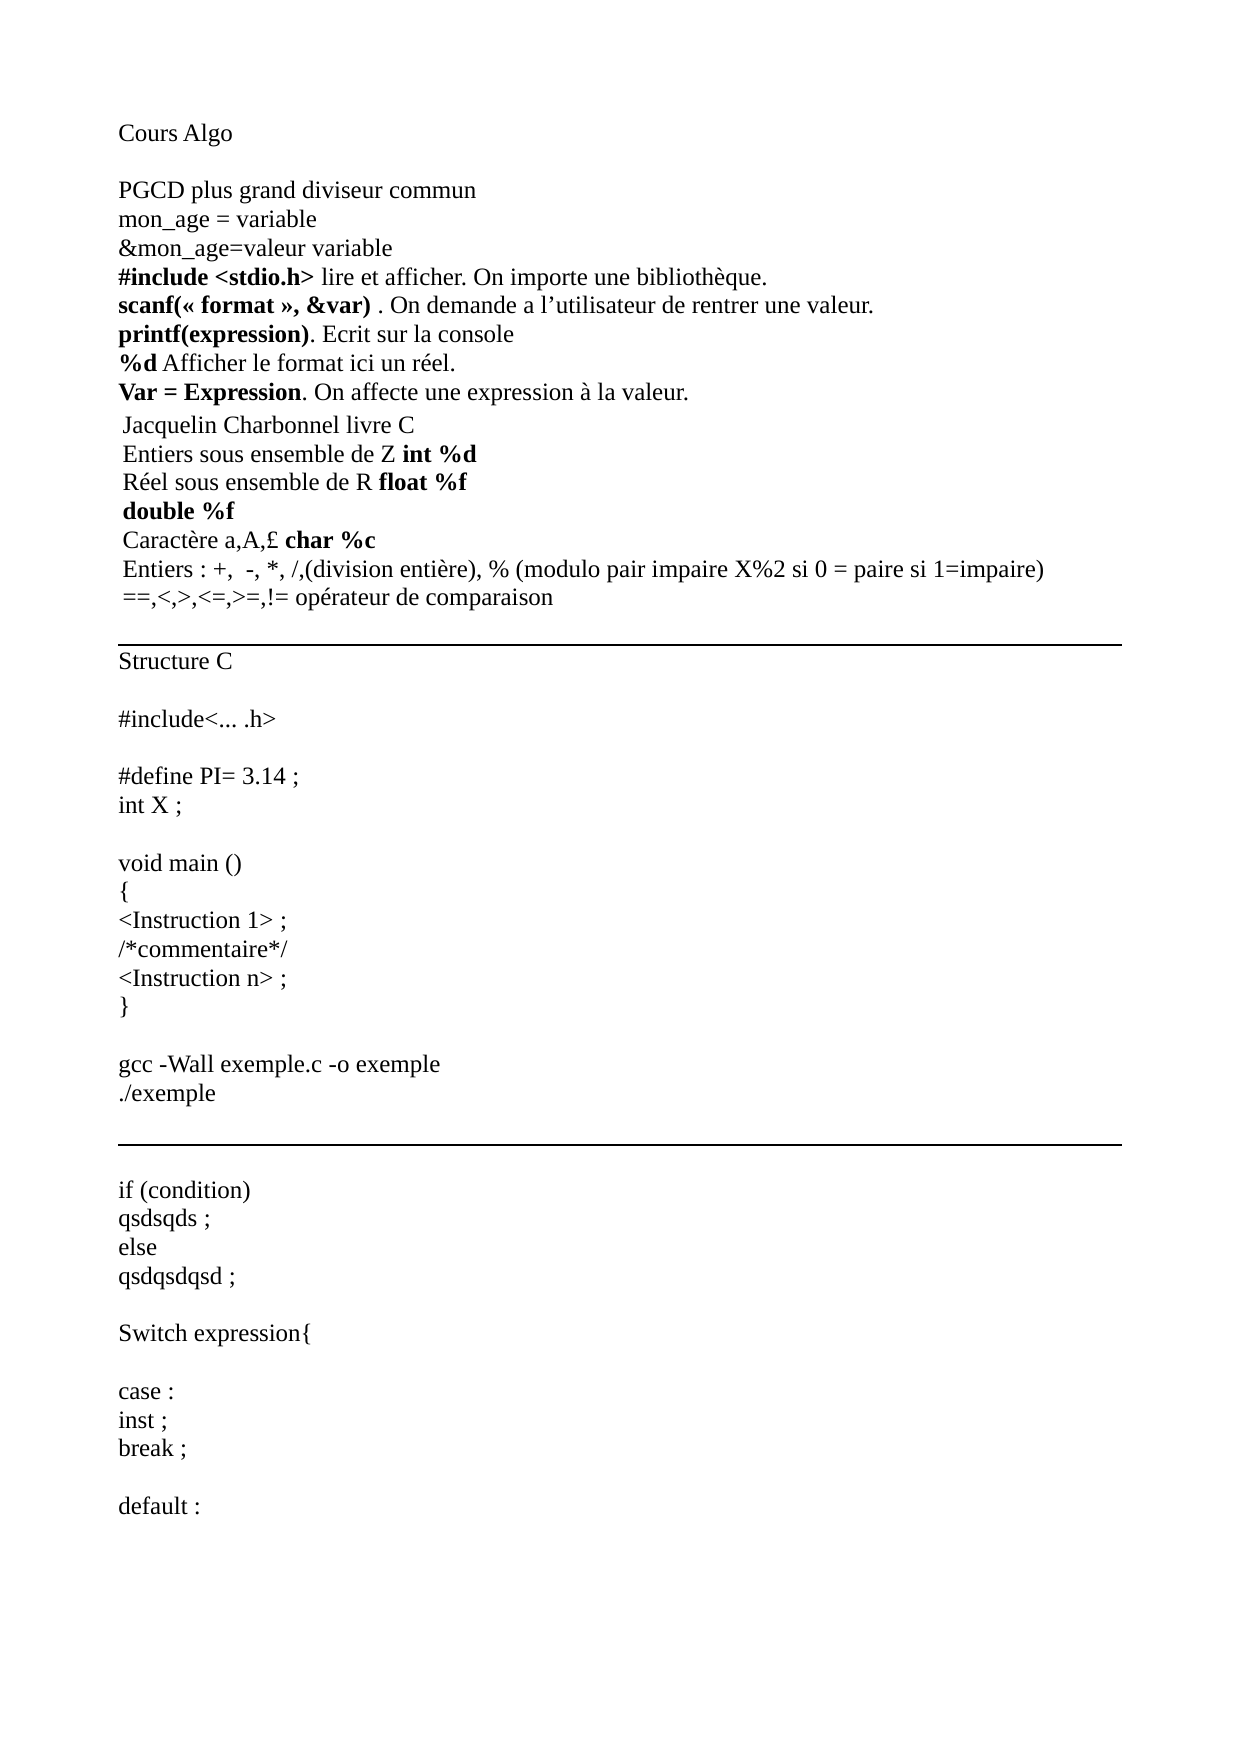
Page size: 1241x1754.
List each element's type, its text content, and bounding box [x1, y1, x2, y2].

text gcc -Wall exemple.c -o exemple [118, 1049, 1122, 1078]
text &mon_age=valeur variable [118, 233, 1122, 262]
text %d Afficher le format ici un réel. [118, 348, 1122, 377]
text void main () [118, 848, 1122, 876]
text <Instruction n> ; [118, 963, 1122, 991]
text Jacquelin Charbonnel livre C Entiers sous ensemble de Z int %d Réel sous ensemble de R float %f double %f Caractère a,A,£ char %c Entiers : +, -, *, /,(division entière), % (modulo pair impaire X%2 si 0 = paire si 1=impaire) ==,<,>,<=,>=,!= opérateur de comparaison [118, 406, 1122, 644]
text /*commentaire*/ [118, 934, 1122, 963]
text qsdqsdqsd ; [118, 1261, 1122, 1290]
text Var = Expression. On affecte une expression à la valeur. [118, 377, 1122, 406]
text printf(expression). Ecrit sur la console [118, 319, 1122, 348]
text break ; [118, 1433, 1122, 1462]
text default : [118, 1491, 1122, 1520]
text Switch expression{ [118, 1318, 1122, 1347]
text scanf(« format », &var) . On demande a l’utilisateur de rentrer une valeur. [118, 291, 1122, 319]
text Structure C [118, 646, 1122, 675]
text inst ; [118, 1405, 1122, 1433]
text ./exemple [118, 1078, 1122, 1106]
text } [118, 991, 1122, 1020]
text mon_age = variable [118, 204, 1122, 233]
text qsdsqds ; [118, 1203, 1122, 1232]
text int X ; [118, 790, 1122, 819]
text <Instruction 1> ; [118, 905, 1122, 934]
text #include <stdio.h> lire et afficher. On importe une bibliothèque. [118, 262, 1122, 291]
text else [118, 1232, 1122, 1261]
text { [118, 876, 1122, 905]
text #define PI= 3.14 ; [118, 761, 1122, 790]
text case : [118, 1376, 1122, 1405]
text Cours Algo [118, 118, 1122, 147]
text if (condition) [118, 1175, 1122, 1203]
text PGCD plus grand diviseur commun [118, 176, 1122, 204]
text #include<... .h> [118, 704, 1122, 733]
